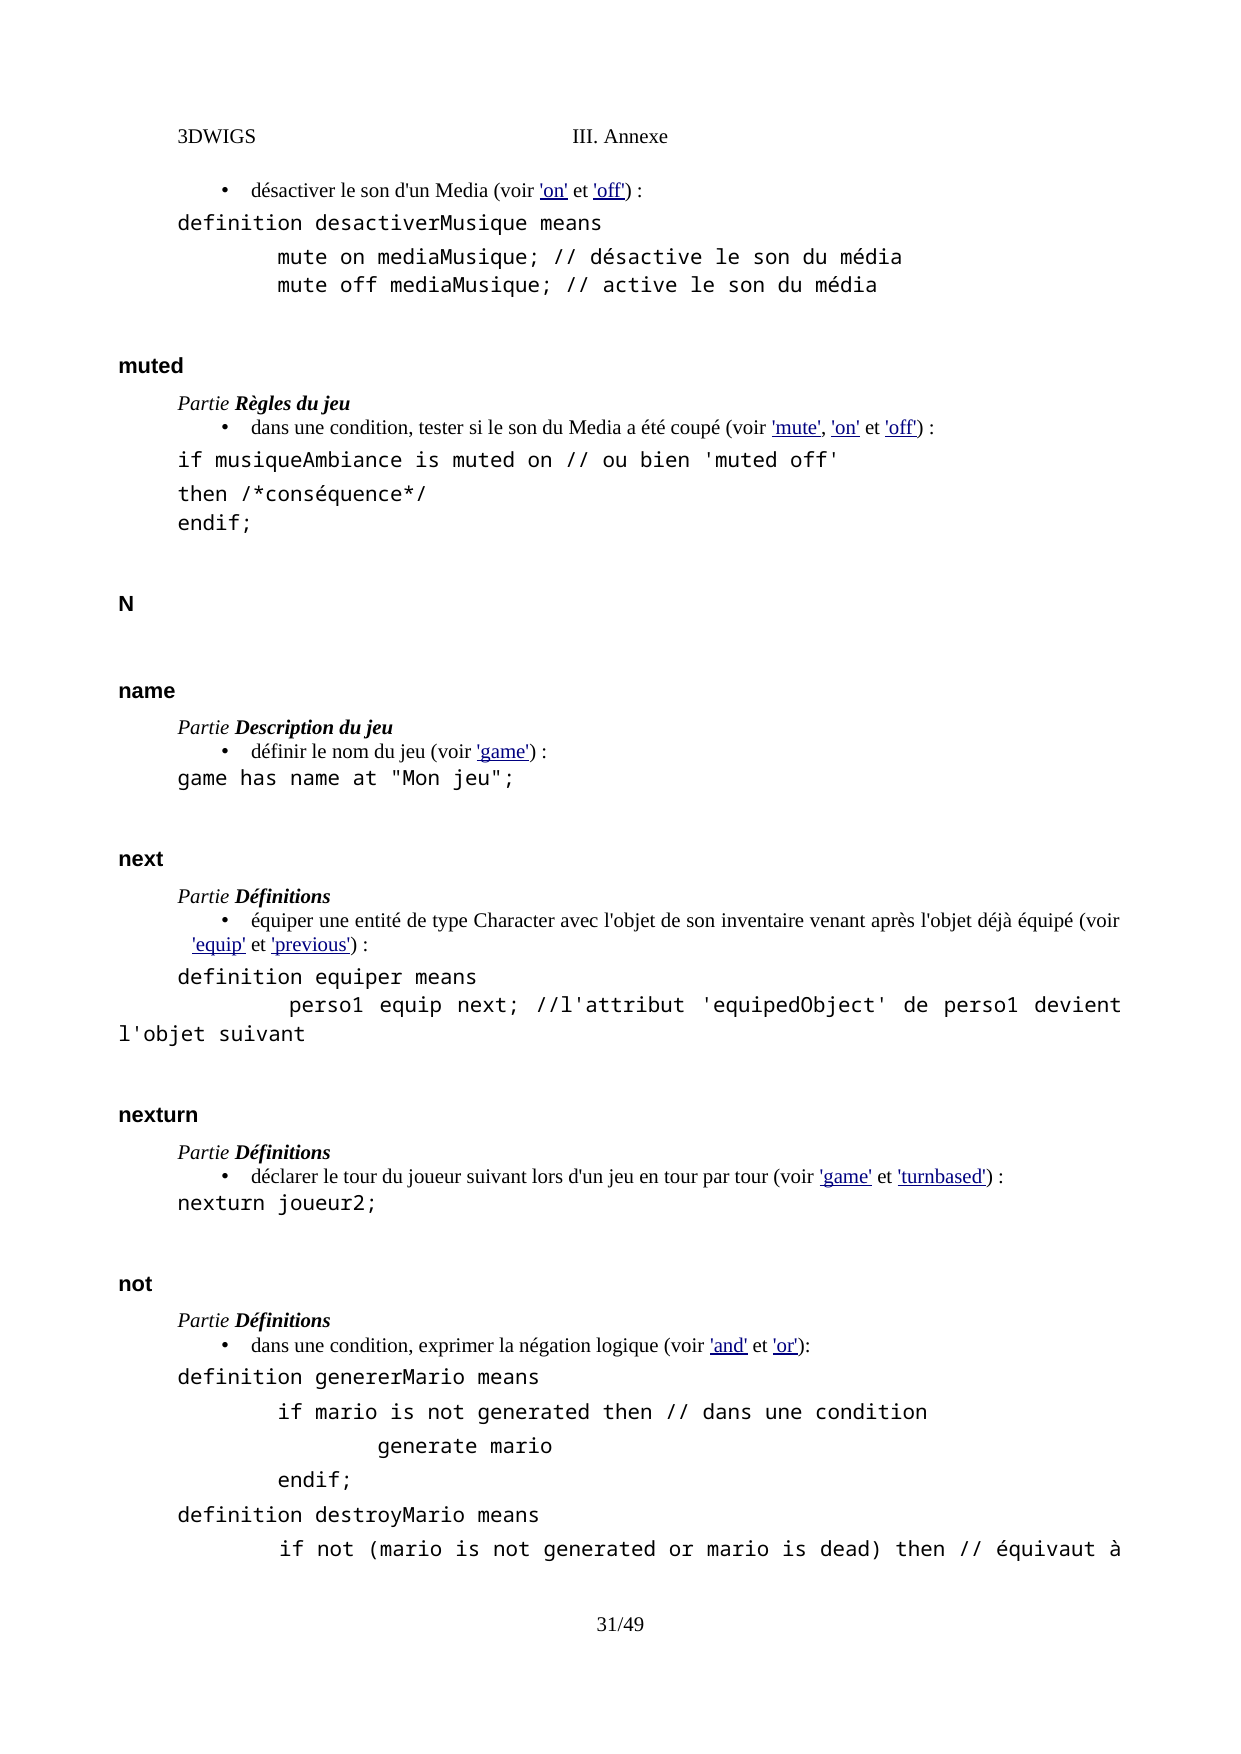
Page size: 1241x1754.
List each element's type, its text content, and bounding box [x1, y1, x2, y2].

text mute off mediaMusique; // active le son du média [118, 270, 1122, 299]
text Partie Définitions [118, 1308, 1122, 1332]
subtitle name [118, 678, 1122, 703]
text then /*conséquence*/ [118, 479, 1122, 508]
text definition equiper means [118, 962, 1122, 991]
text endif; [118, 508, 1122, 536]
text definition destroyMario means [118, 1500, 1122, 1528]
text game has name at "Mon jeu"; [118, 763, 1122, 792]
list désactiver le son d'un Media (voir 'on' et 'off') : [162, 178, 1122, 202]
text Partie Définitions [118, 1140, 1122, 1164]
text mute on mediaMusique; // désactive le son du média [118, 242, 1122, 270]
subtitle muted [118, 353, 1122, 378]
text generate mario [118, 1431, 1122, 1460]
text if mario is not generated then // dans une condition [118, 1397, 1122, 1425]
text Partie Description du jeu [118, 715, 1122, 739]
text perso1 equip next; //l'attribut 'equipedObject' de perso1 devient l'objet suivant [118, 991, 1122, 1047]
list équiper une entité de type Character avec l'objet de son inventaire venant après l'objet déjà équipé (voir 'equip' et 'previous') : [162, 908, 1122, 956]
text Partie Règles du jeu [118, 391, 1122, 415]
text if not (mario is not generated or mario is dead) then // équivaut à [118, 1534, 1122, 1563]
subtitle nexturn [118, 1102, 1122, 1127]
text definition genererMario means [118, 1362, 1122, 1391]
subtitle N [118, 591, 1122, 616]
text Partie Définitions [118, 884, 1122, 908]
text definition desactiverMusique means [118, 208, 1122, 236]
list dans une condition, exprimer la négation logique (voir 'and' et 'or'): [162, 1332, 1122, 1357]
subtitle not [118, 1271, 1122, 1296]
text if musiqueAmbiance is muted on // ou bien 'muted off' [118, 445, 1122, 473]
subtitle next [118, 846, 1122, 872]
list définir le nom du jeu (voir 'game') : [162, 739, 1122, 763]
text endif; [118, 1466, 1122, 1494]
list dans une condition, tester si le son du Media a été coupé (voir 'mute', 'on' et 'off') : [162, 415, 1122, 439]
text nexturn joueur2; [118, 1188, 1122, 1216]
list déclarer le tour du joueur suivant lors d'un jeu en tour par tour (voir 'game' et 'turnbased') : [162, 1164, 1122, 1188]
